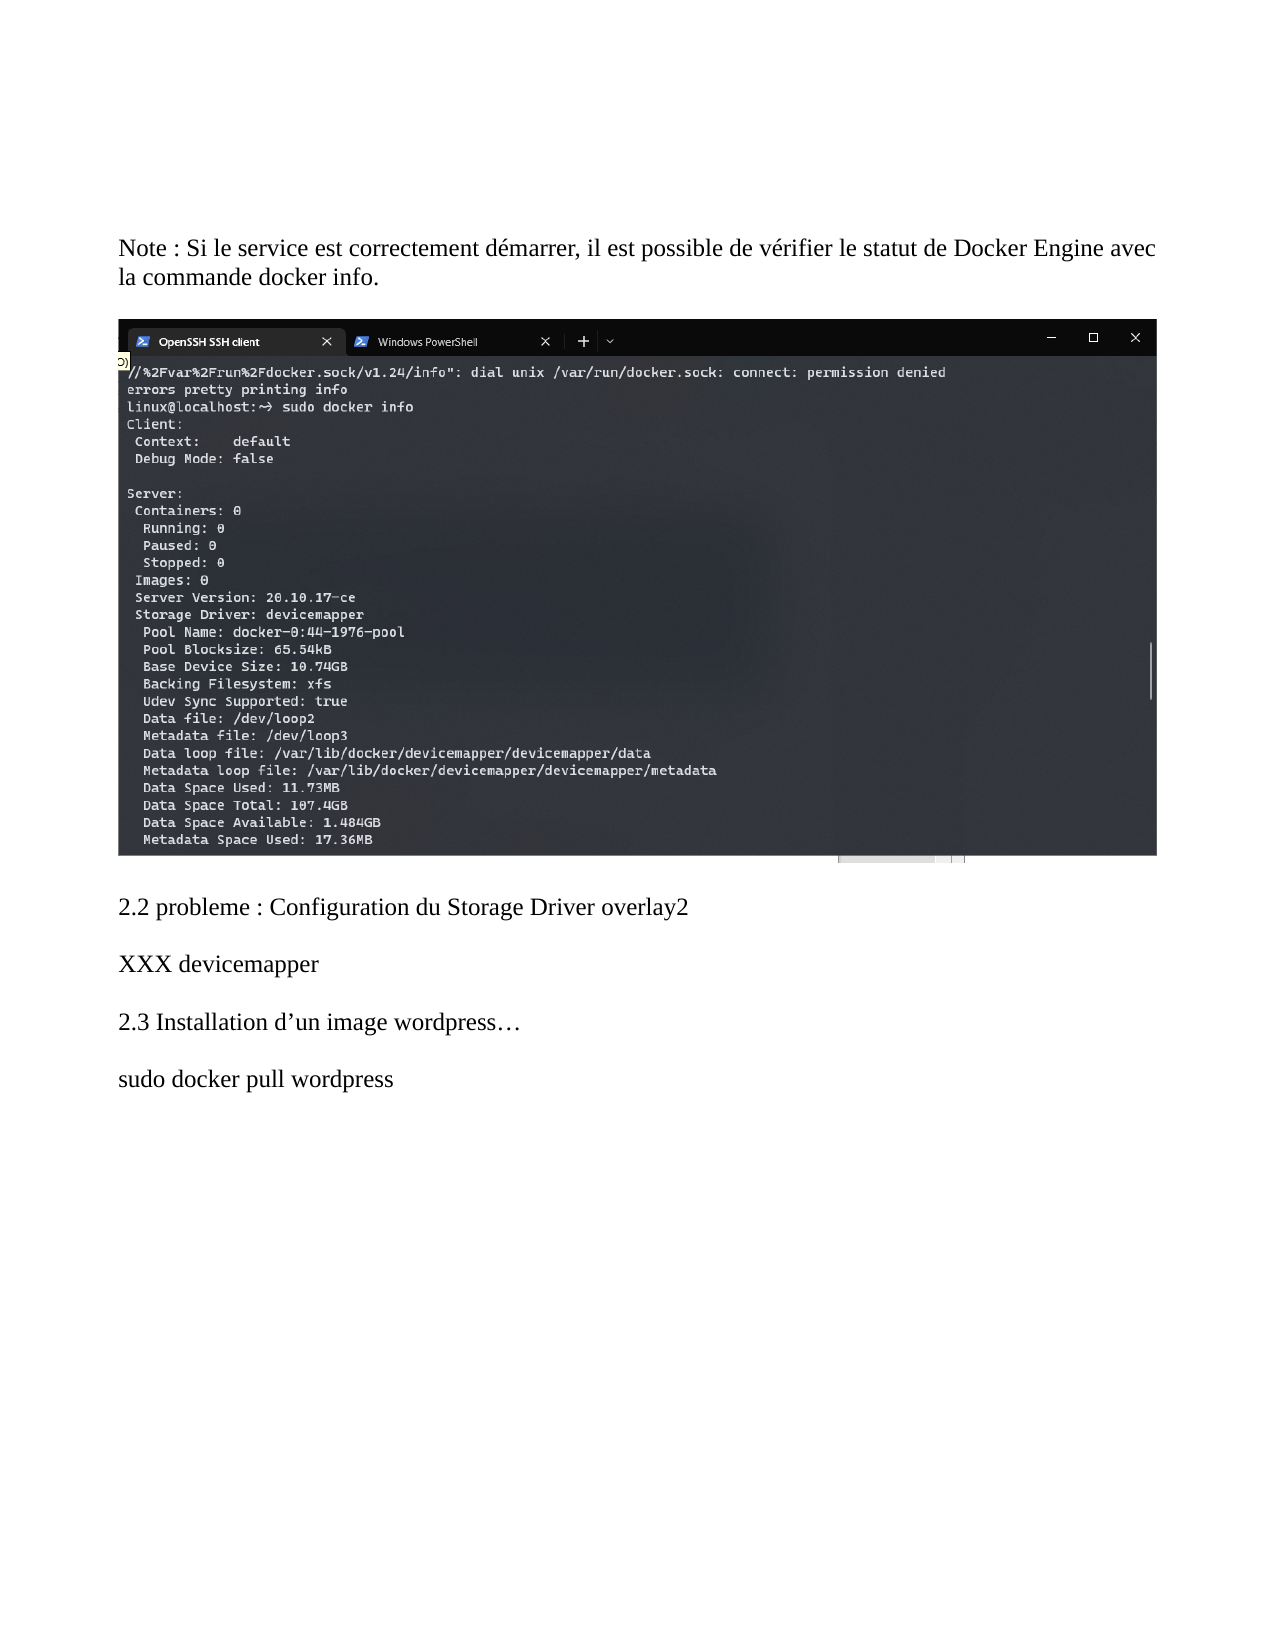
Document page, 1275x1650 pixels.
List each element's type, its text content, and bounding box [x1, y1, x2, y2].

text 2.2 probleme : Configuration du Storage Driver overlay2 [118, 892, 1157, 920]
text Note : Si le service est correctement démarrer, il est possible de vérifier le statut de Docker Engine avec la commande docker info. [118, 233, 1157, 291]
text XXX devicemapper [118, 949, 1157, 978]
text sudo docker pull wordpress [118, 1064, 1157, 1093]
text 2.3 Installation d’un image wordpress… [118, 1007, 1157, 1035]
picture [118, 319, 1157, 863]
